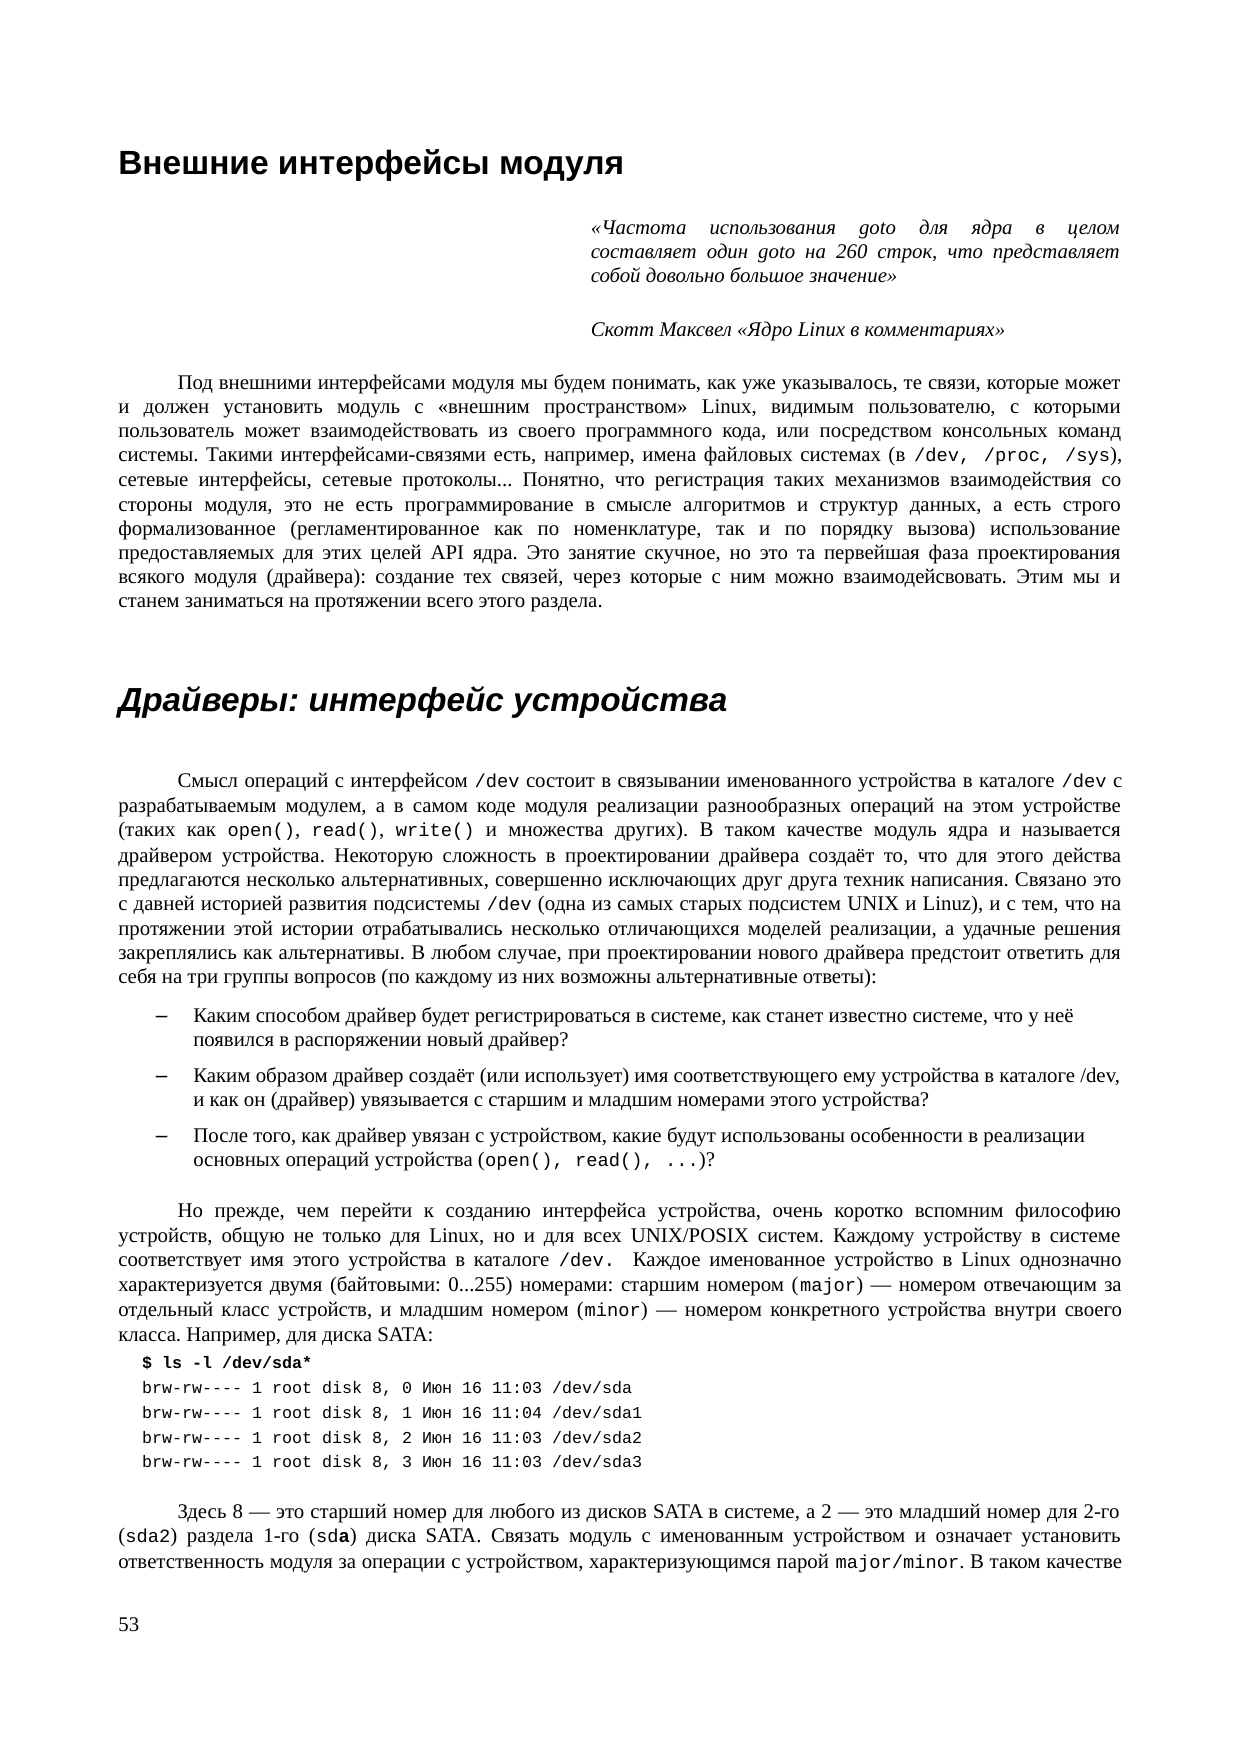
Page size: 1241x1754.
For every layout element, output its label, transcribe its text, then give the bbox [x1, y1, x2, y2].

list Каким способом драйвер будет регистрироваться в системе, как станет известно системе, что у неё появился в распоряжении новый драйвер? [156, 1003, 1122, 1051]
text brw-rw---- 1 root disk 8, 1 Июн 16 11:04 /dev/sda1 [142, 1404, 1122, 1423]
subtitle Внешние интерфейсы модуля [118, 143, 1122, 182]
text Под внешними интерфейсами модуля мы будем понимать, как уже указывалось, те связи, которые может и должен установить модуль с «внешним пространством» Linux, видимым пользователю, с которыми пользователь может взаимодействовать из своего программного кода, или посредством консольных команд системы. Такими интерфейсами-связями есть, например, имена файловых системах (в /dev, /proc, /sys), сетевые интерфейсы, сетевые протоколы... Понятно, что регистрация таких механизмов взаимодействия со стороны модуля, это не есть программирование в смысле алгоритмов и структур данных, а есть строго формализованное (регламентированное как по номенклатуре, так и по порядку вызова) использование предоставляемых для этих целей API ядра. Это занятие скучное, но это та первейшая фаза проектирования всякого модуля (драйвера): создание тех связей, через которые с ним можно взаимодейсвовать. Этим мы и станем заниматься на протяжении всего этого раздела. [118, 370, 1122, 612]
list Каким образом драйвер создаёт (или использует) имя соответствующего ему устройства в каталоге /dev, и как он (драйвер) увязывается с старшим и младшим номерами этого устройства? [156, 1063, 1122, 1111]
text brw-rw---- 1 root disk 8, 0 Июн 16 11:03 /dev/sda [142, 1379, 1122, 1398]
subtitle Драйверы: интерфейс устройства [118, 680, 1122, 718]
list После того, как драйвер увязан с устройством, какие будут использованы особенности в реализации основных операций устройства (open(), read(), ...)? [156, 1123, 1122, 1172]
text «Частота использования goto для ядра в целом составляет один goto на 260 строк, что представляет собой довольно большое значение» [591, 215, 1122, 287]
text brw-rw---- 1 root disk 8, 2 Июн 16 11:03 /dev/sda2 [142, 1429, 1122, 1448]
text Смысл операций с интерфейсом /dev состоит в связывании именованного устройства в каталоге /dev с разрабатываемым модулем, а в самом коде модуля реализации разнообразных операций на этом устройстве (таких как open(), read(), write() и множества других). В таком качестве модуль ядра и называется драйвером устройства. Некоторую сложность в проектировании драйвера создаёт то, что для этого действа предлагаются несколько альтернативных, совершенно исключающих друг друга техник написания. Связано это с давней историей развития подсистемы /dev (одна из самых старых подсистем UNIX и Linuz), и с тем, что на протяжении этой истории отрабатывались несколько отличающихся моделей реализации, а удачные решения закреплялись как альтернативы. В любом случае, при проектировании нового драйвера предстоит ответить для себя на три группы вопросов (по каждому из них возможны альтернативные ответы): [118, 768, 1122, 988]
text Здесь 8 — это старший номер для любого из дисков SATA в системе, а 2 — это младший номер для 2-го (sda2) раздела 1-го (sda) диска SATA. Связать модуль с именованным устройством и означает установить ответственность модуля за операции с устройством, характеризующимся парой major/minor. В таком качестве [118, 1499, 1122, 1574]
text Но прежде, чем перейти к созданию интерфейса устройства, очень коротко вспомним философию устройств, общую не только для Linux, но и для всех UNIX/POSIX систем. Каждому устройству в системе соответствует имя этого устройства в каталоге /dev. Каждое именованное устройство в Linux однозначно характеризуется двумя (байтовыми: 0...255) номерами: старшим номером (major) — номером отвечающим за отдельный класс устройств, и младшим номером (minor) — номером конкретного устройства внутри своего класса. Например, для диска SATA: [118, 1198, 1122, 1346]
text Скотт Максвел «Ядро Linux в комментариях» [591, 317, 1122, 341]
text $ ls -l /dev/sda* [142, 1355, 1122, 1374]
text brw-rw---- 1 root disk 8, 3 Июн 16 11:03 /dev/sda3 [142, 1454, 1122, 1473]
